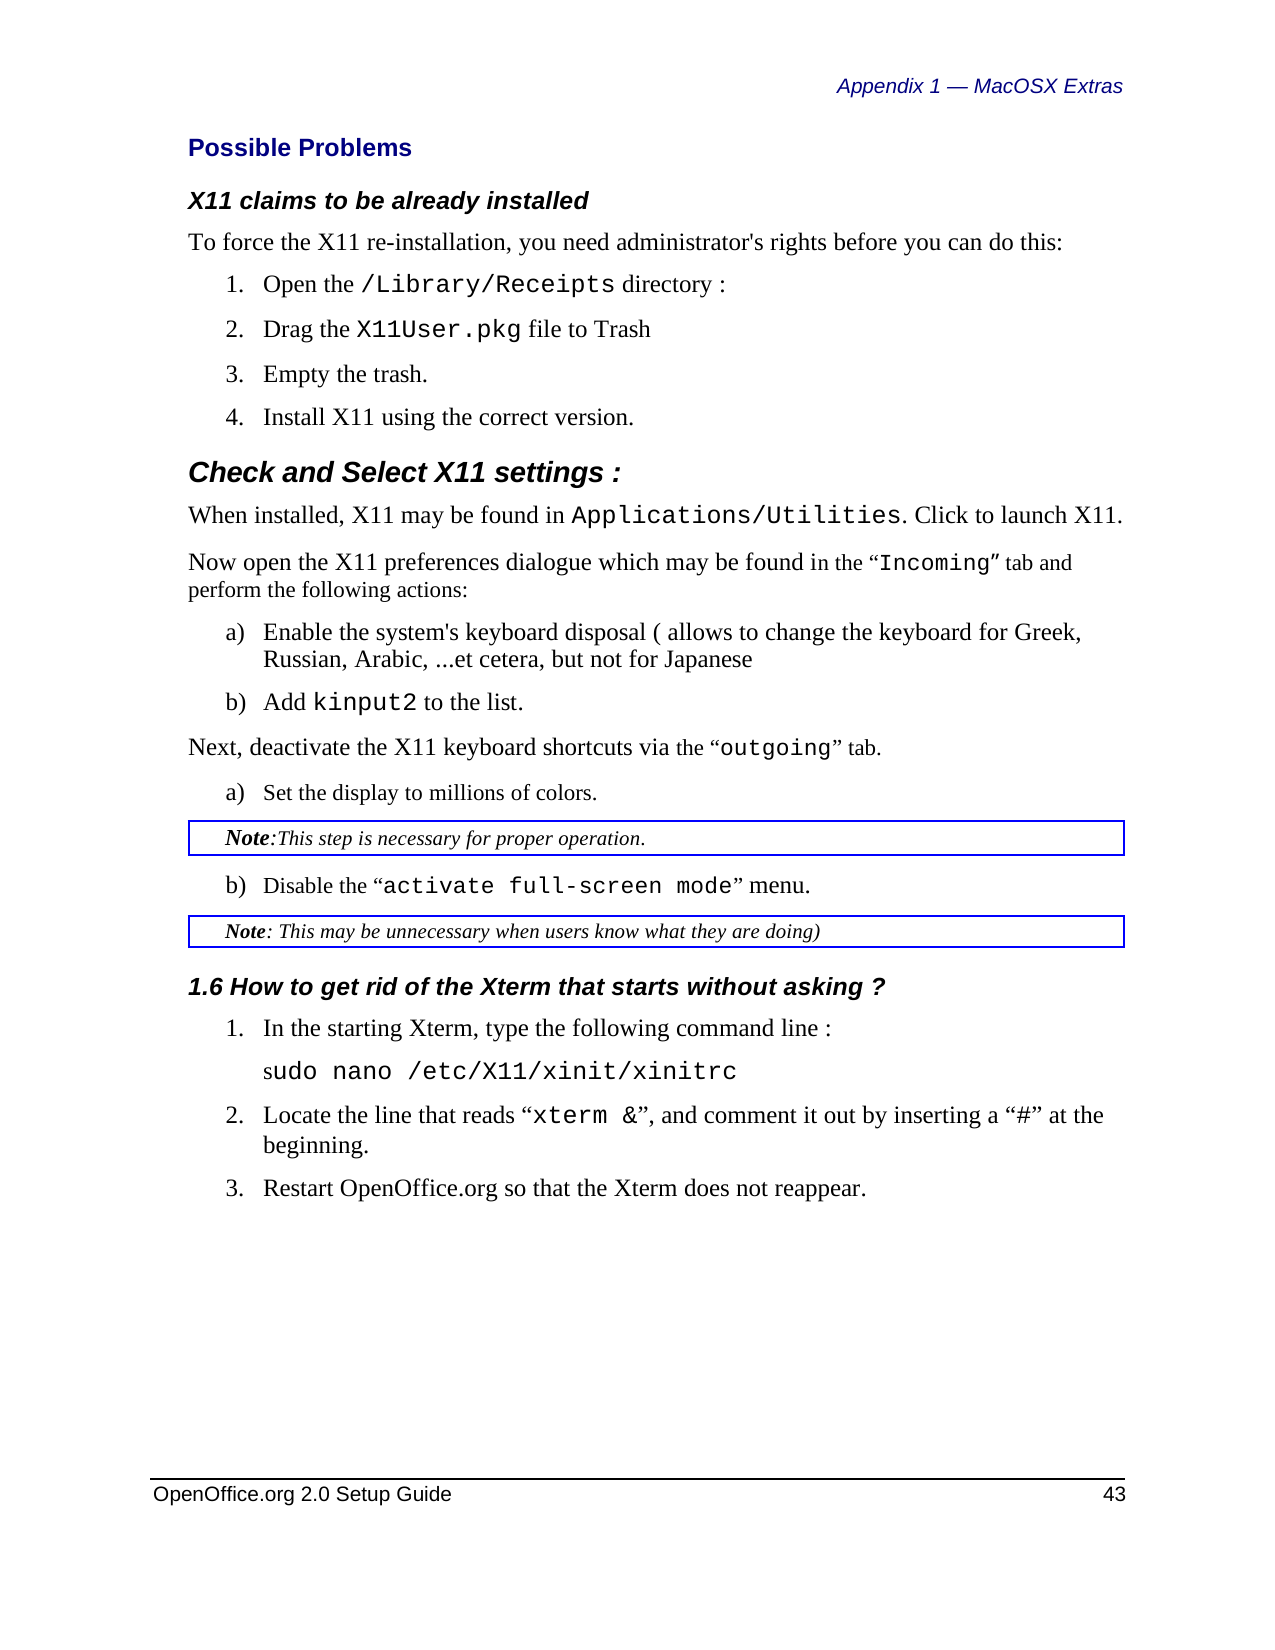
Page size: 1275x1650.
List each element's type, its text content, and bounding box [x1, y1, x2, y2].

text To force the X11 re-installation, you need administrator's rights before you can do this: [188, 227, 1125, 256]
list sudo nano /etc/X11/xinit/xinitrc [225, 1057, 1125, 1087]
text Now open the X11 preferences dialogue which may be found in the “Incoming” tab and perform the following actions: [188, 546, 1125, 603]
list Restart OpenOffice.org so that the Xterm does not reappear. [225, 1174, 1125, 1202]
list In the starting Xterm, type the following command line : [225, 1014, 1125, 1042]
list Set the display to millions of colors. [225, 777, 1125, 805]
list Disable the “activate full-screen mode” menu. [225, 871, 1125, 900]
list Enable the system's keyboard disposal ( allows to change the keyboard for Greek, Russian, Arabic, ...et cetera, but not for Japanese [225, 617, 1125, 673]
list Note: This may be unnecessary when users know what they are doing) [190, 917, 1123, 946]
subtitle Possible Problems [188, 134, 1125, 162]
subtitle X11 claims to be already installed [188, 187, 1125, 215]
list Install X11 using the correct version. [225, 403, 1125, 431]
list Note:This step is necessary for proper operation. [190, 822, 1123, 854]
subtitle Check and Select X11 settings : [188, 456, 1125, 488]
text When installed, X11 may be found in Applications/Utilities. Click to launch X11. [188, 501, 1125, 531]
list Drag the X11User.pkg file to Trash [225, 315, 1125, 345]
text Next, deactivate the X11 keyboard shortcuts via the “outgoing” tab. [188, 733, 1125, 763]
list Open the /Library/Receipts directory : [225, 270, 1125, 300]
list Empty the trash. [225, 360, 1125, 388]
list Locate the line that reads “xterm &”, and comment it out by inserting a “#” at the beginning. [225, 1101, 1125, 1159]
subtitle 1.6 How to get rid of the Xterm that starts without asking ? [188, 973, 1125, 1001]
list Add kinput2 to the list. [225, 688, 1125, 718]
